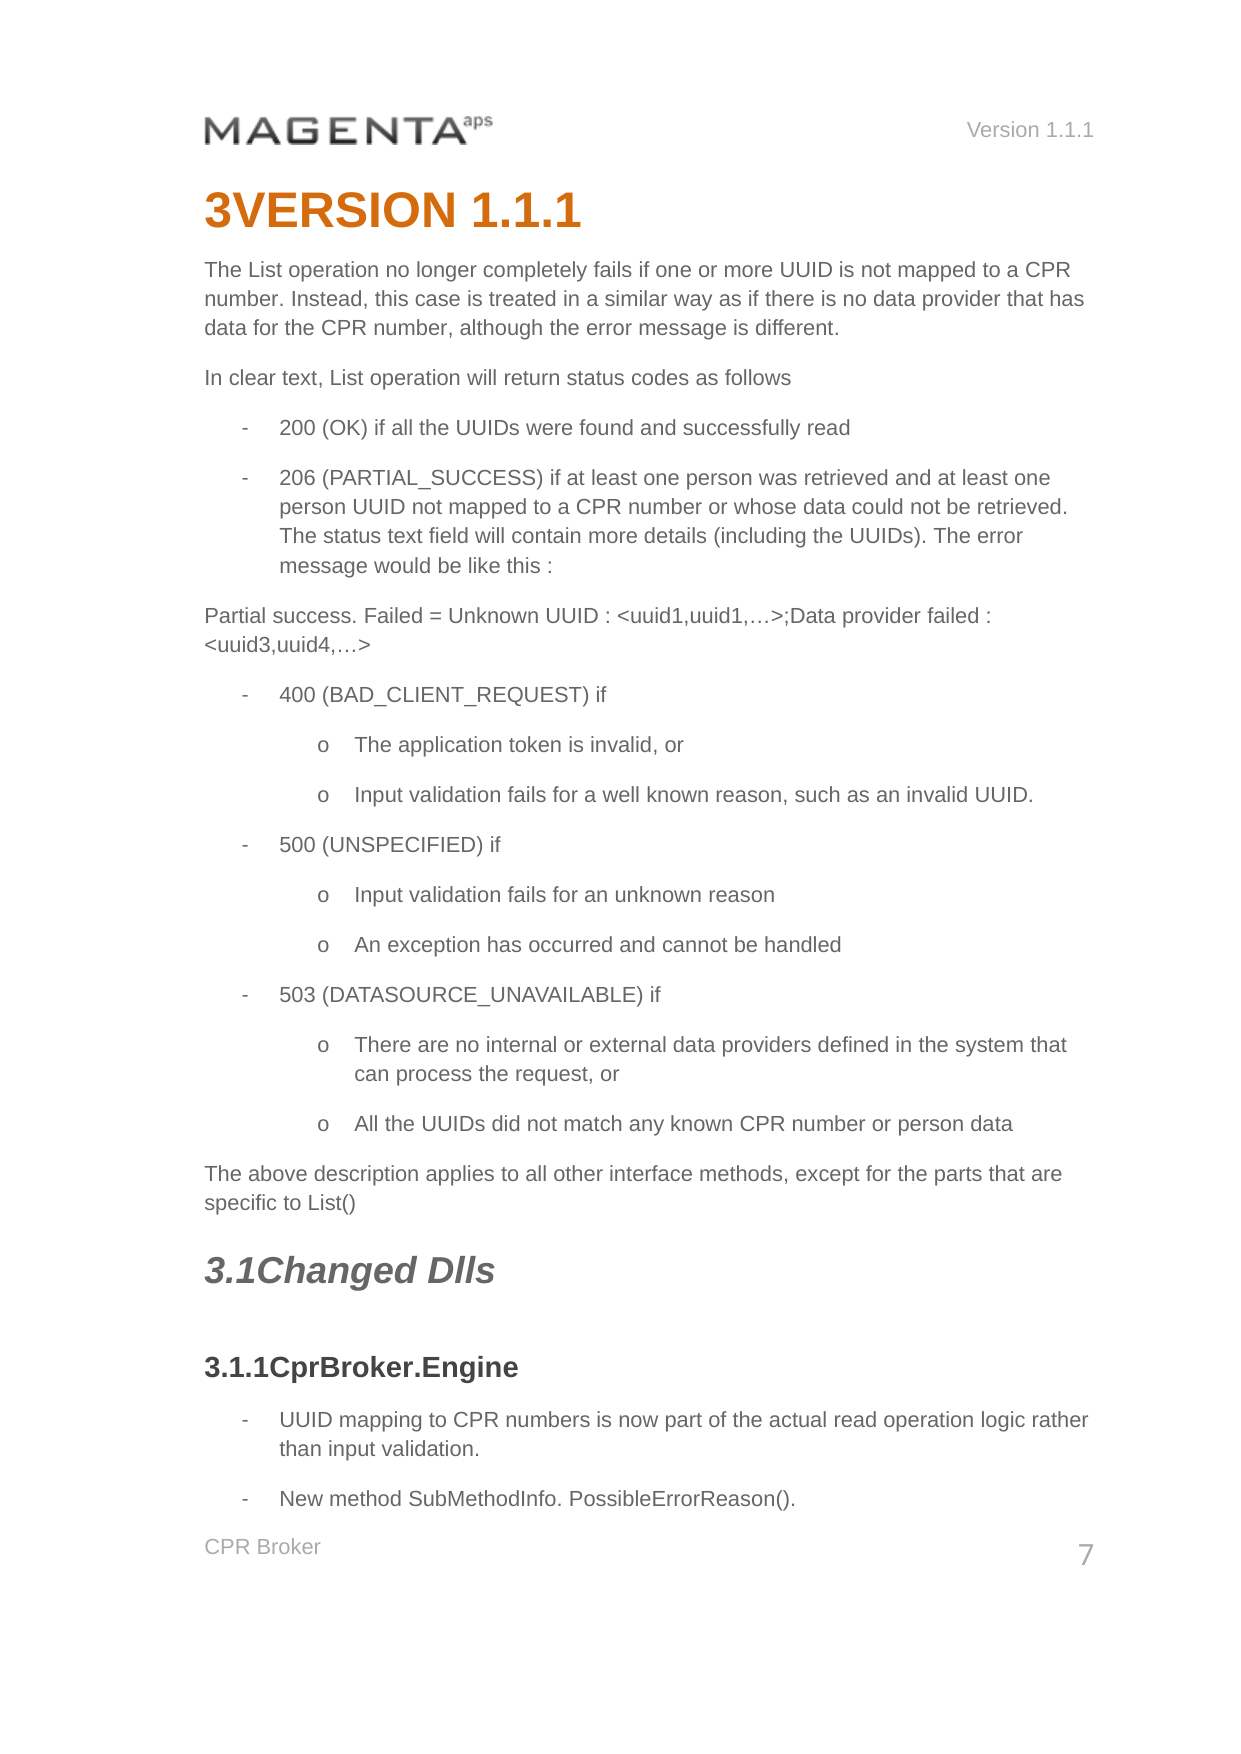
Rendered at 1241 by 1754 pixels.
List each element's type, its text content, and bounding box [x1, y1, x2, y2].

list Input validation fails for a well known reason, such as an invalid UUID. [317, 779, 1094, 808]
text In clear text, List operation will return status codes as follows [204, 362, 1094, 391]
list There are no internal or external data providers defined in the system that can process the request, or [317, 1029, 1094, 1087]
list Input validation fails for an unknown reason [317, 879, 1094, 908]
list An exception has occurred and cannot be handled [317, 929, 1094, 958]
list 503 (DATASOURCE_UNAVAILABLE) if [242, 979, 1094, 1008]
list 400 (BAD_CLIENT_REQUEST) if [242, 679, 1094, 708]
picture [204, 116, 494, 145]
text Partial success. Failed = Unknown UUID : <uuid1,uuid1,…>;Data provider failed : <uuid3,uuid4,…> [204, 600, 1094, 658]
list 206 (PARTIAL_SUCCESS) if at least one person was retrieved and at least one person UUID not mapped to a CPR number or whose data could not be retrieved. The status text field will contain more details (including the UUIDs). The error message would be like this : [242, 462, 1094, 579]
subtitle CprBroker.Engine [204, 1331, 1094, 1389]
subtitle Version 1.1.1 [204, 181, 1094, 239]
list All the UUIDs did not match any known CPR number or person data [317, 1108, 1094, 1137]
subtitle Changed Dlls [204, 1237, 1094, 1296]
text The List operation no longer completely fails if one or more UUID is not mapped to a CPR number. Instead, this case is treated in a similar way as if there is no data provider that has data for the CPR number, although the error message is different. [204, 254, 1094, 341]
text The above description applies to all other interface methods, except for the parts that are specific to List() [204, 1158, 1094, 1216]
list UUID mapping to CPR numbers is now part of the actual read operation logic rather than input validation. [242, 1404, 1094, 1462]
list 200 (OK) if all the UUIDs were found and successfully read [242, 412, 1094, 441]
list The application token is invalid, or [317, 729, 1094, 758]
list New method SubMethodInfo. PossibleErrorReason(). [242, 1483, 1094, 1512]
list 500 (UNSPECIFIED) if [242, 829, 1094, 858]
